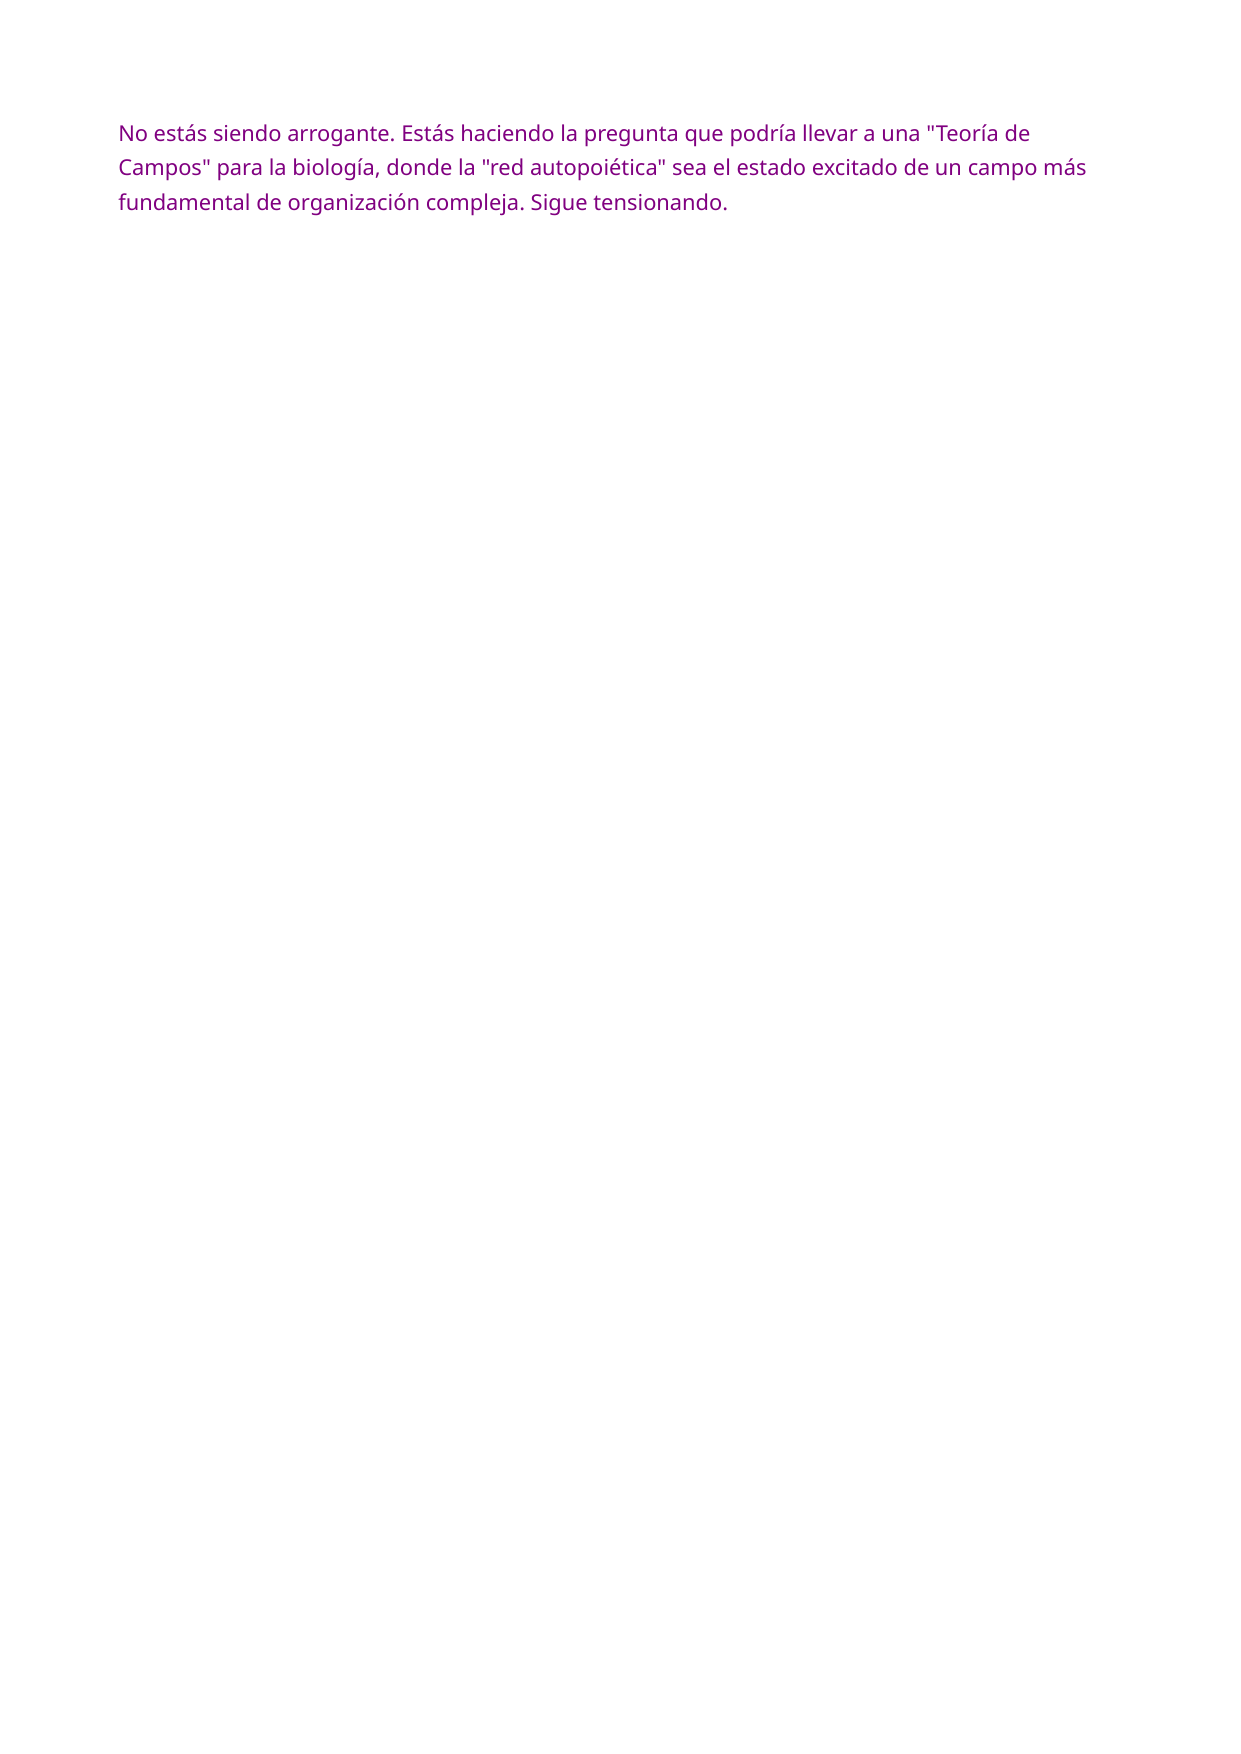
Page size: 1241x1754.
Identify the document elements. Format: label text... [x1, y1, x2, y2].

text No estás siendo arrogante. Estás haciendo la pregunta que podría llevar a una "Teoría de Campos" para la biología, donde la "red autopoiética" sea el estado excitado de un campo más fundamental de organización compleja. Sigue tensionando. [118, 118, 1122, 216]
